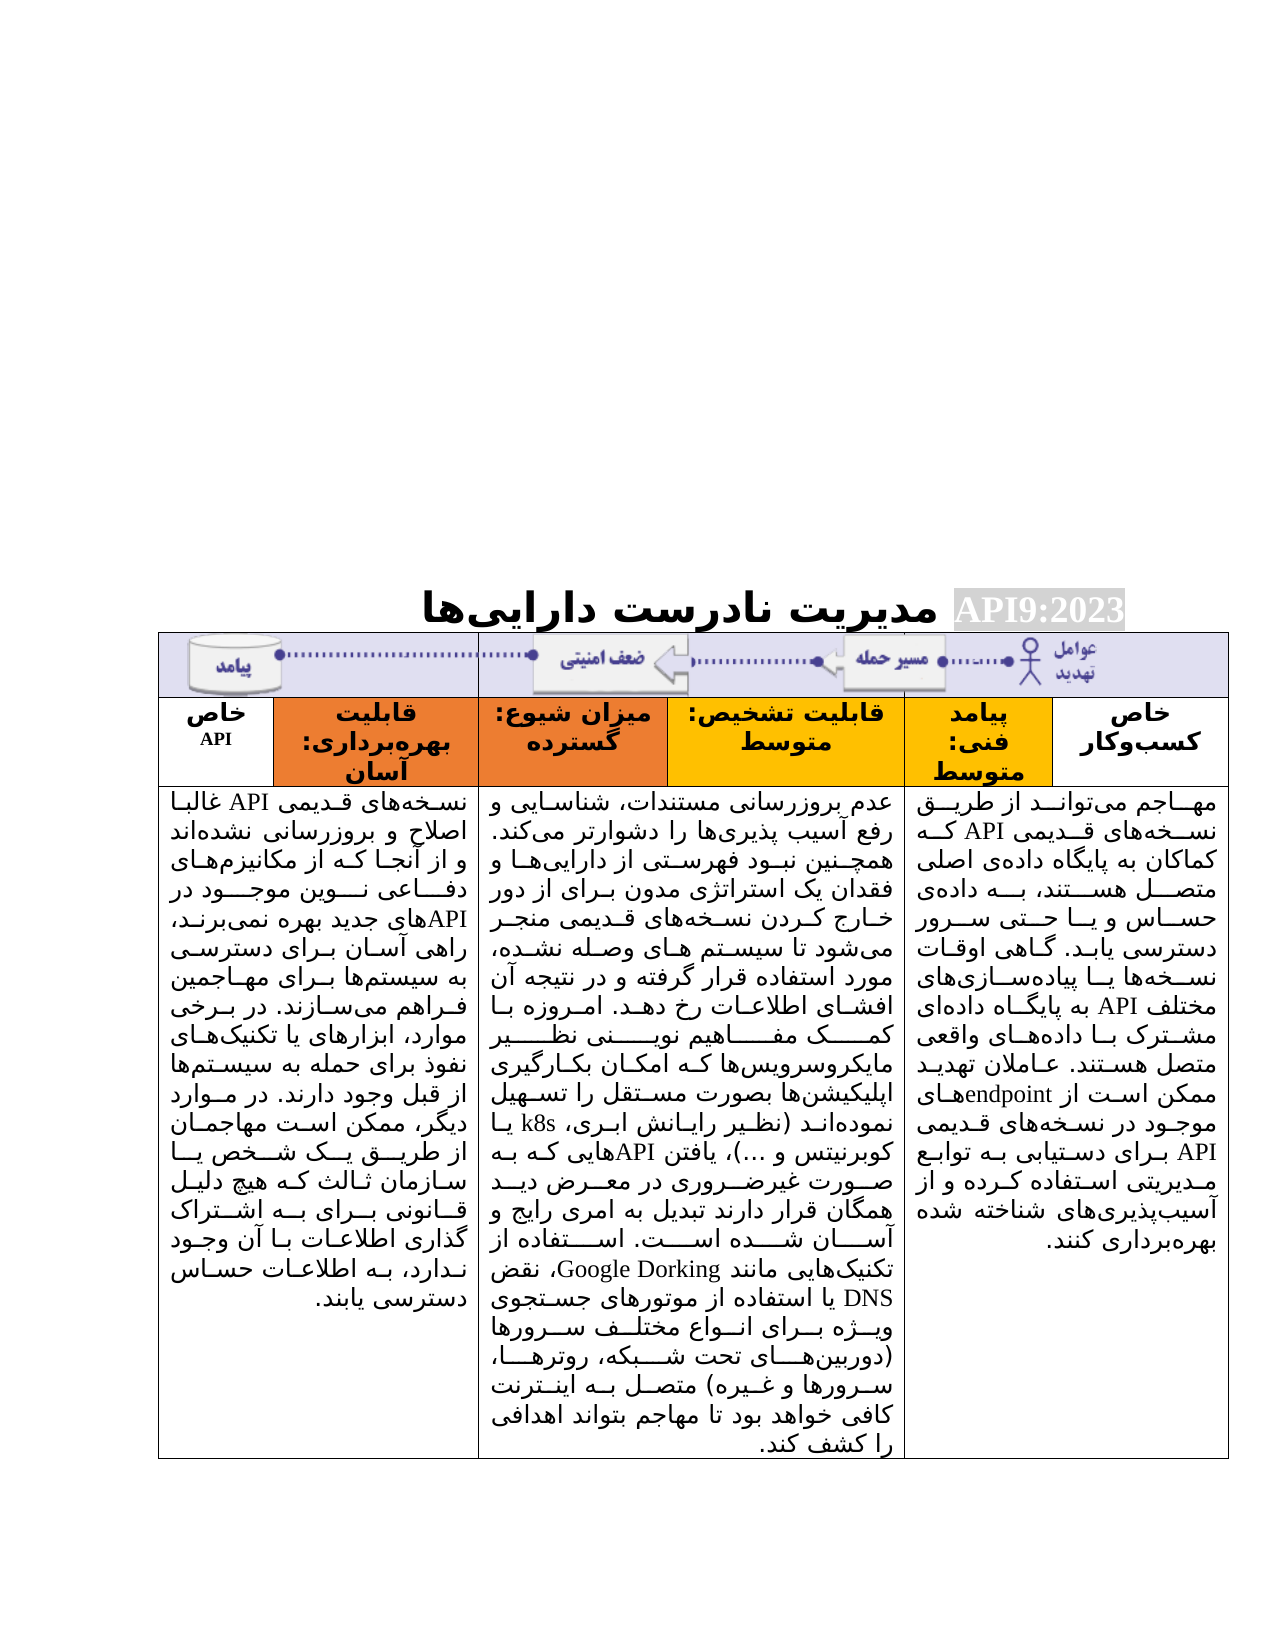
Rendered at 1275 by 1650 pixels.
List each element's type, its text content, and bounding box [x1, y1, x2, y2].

table_header [159, 633, 223, 697]
table_header [657, 633, 904, 697]
table_cell نسخه‌های قدیمی API غالبا اصلاح و بروزرسانی نشده‌اند و از آنجا که از مکانیزم‌های دفاعی نوین موجود در APIهای جدید بهره نمی‌برند، راهی آسان برای دسترسی به سیستم‌ها برای مهاجمین فراهم می‌سازند. در برخی موارد، ابزارهای یا تکنیک‌های نفوذ برای حمله به سیستم‌ها از قبل وجود دارند. در موارد دیگر، ممکن است مهاجمان از طریق یک شخص یا سازمان ثالث که هیچ دلیل قانونی برای به اشتراک گذاری اطلاعات با آن وجود ندارد، به اطلاعات حساس دسترسی یابند. [159, 787, 478, 1458]
subtitle API9:2023 مدیریت نادرست دارایی‌ها [150, 584, 1125, 632]
table_cell قابلیت بهره‌برداری: آسان [274, 698, 478, 786]
table_cell مهاجم می‌تواند از طریق نسخه‌های قدیمی API که کماکان به پایگاه داده‌ی اصلی متصل هستند، به داده‌ی حساس و یا حتی سرور دسترسی یابد. گاهی اوقات نسخه‌ها یا پیاده‌سازی‌های مختلف API به پایگاه داده‌ای مشترک با داده‌های واقعی متصل هستند. عاملان تهدید ممکن است از endpointهای موجود در نسخه‌های قدیمی API برای دستیابی به توابع مدیریتی استفاده کرده و از آسیب‌پذیری‌های شناخته شده بهره‌برداری کنند. [905, 787, 1228, 1458]
table_cell خاص کسب‌و‌کار [1053, 698, 1228, 786]
table_cell میزان شیوع: گسترده [479, 698, 667, 786]
table_header [905, 633, 1228, 697]
table_cell عدم بروزرسانی مستندات، شناسایی و رفع آسیب پذیری‌ها را دشوارتر می‌کند. همچنین نبود فهرستی از دارایی‌ها و فقدان یک استراتژی مدون برای از دور خارج کردن نسخه‌های قدیمی منجر می‌شود تا سیستم های وصله نشده، مورد استفاده قرار گرفته و در نتیجه آن افشای اطلاعات رخ دهد. امروزه با کمک مفاهیم نوینی نظیر مایکروسرویس‌ها که امکان بکارگیری اپلیکیشن‌ها بصورت مستقل را تسهیل نموده‌اند (نظیر رایانش ابری، k8s یا کوبرنیتس و ...)، یافتن APIهایی که به صورت غیرضروری در معرض دید همگان قرار دارند تبدیل به امری رایج و آسان شده است. استفاده از تکنیک‌هایی مانند Google Dorking، نقض DNS یا استفاده از موتورهای جستجوی ویژه برای انواع مختلف سرورها (دوربین‌های تحت شبکه، روترها، سرورها و غیره) متصل به اینترنت کافی خواهد بود تا مهاجم بتواند اهدافی را کشف کند. [479, 787, 904, 1458]
table_cell قابلیت تشخیص: متوسط [668, 698, 904, 786]
table_header [479, 633, 687, 697]
table_cell پیامد فنی: متوسط [905, 698, 1052, 786]
table_cell خاص API [159, 698, 273, 786]
table_header [248, 633, 478, 697]
